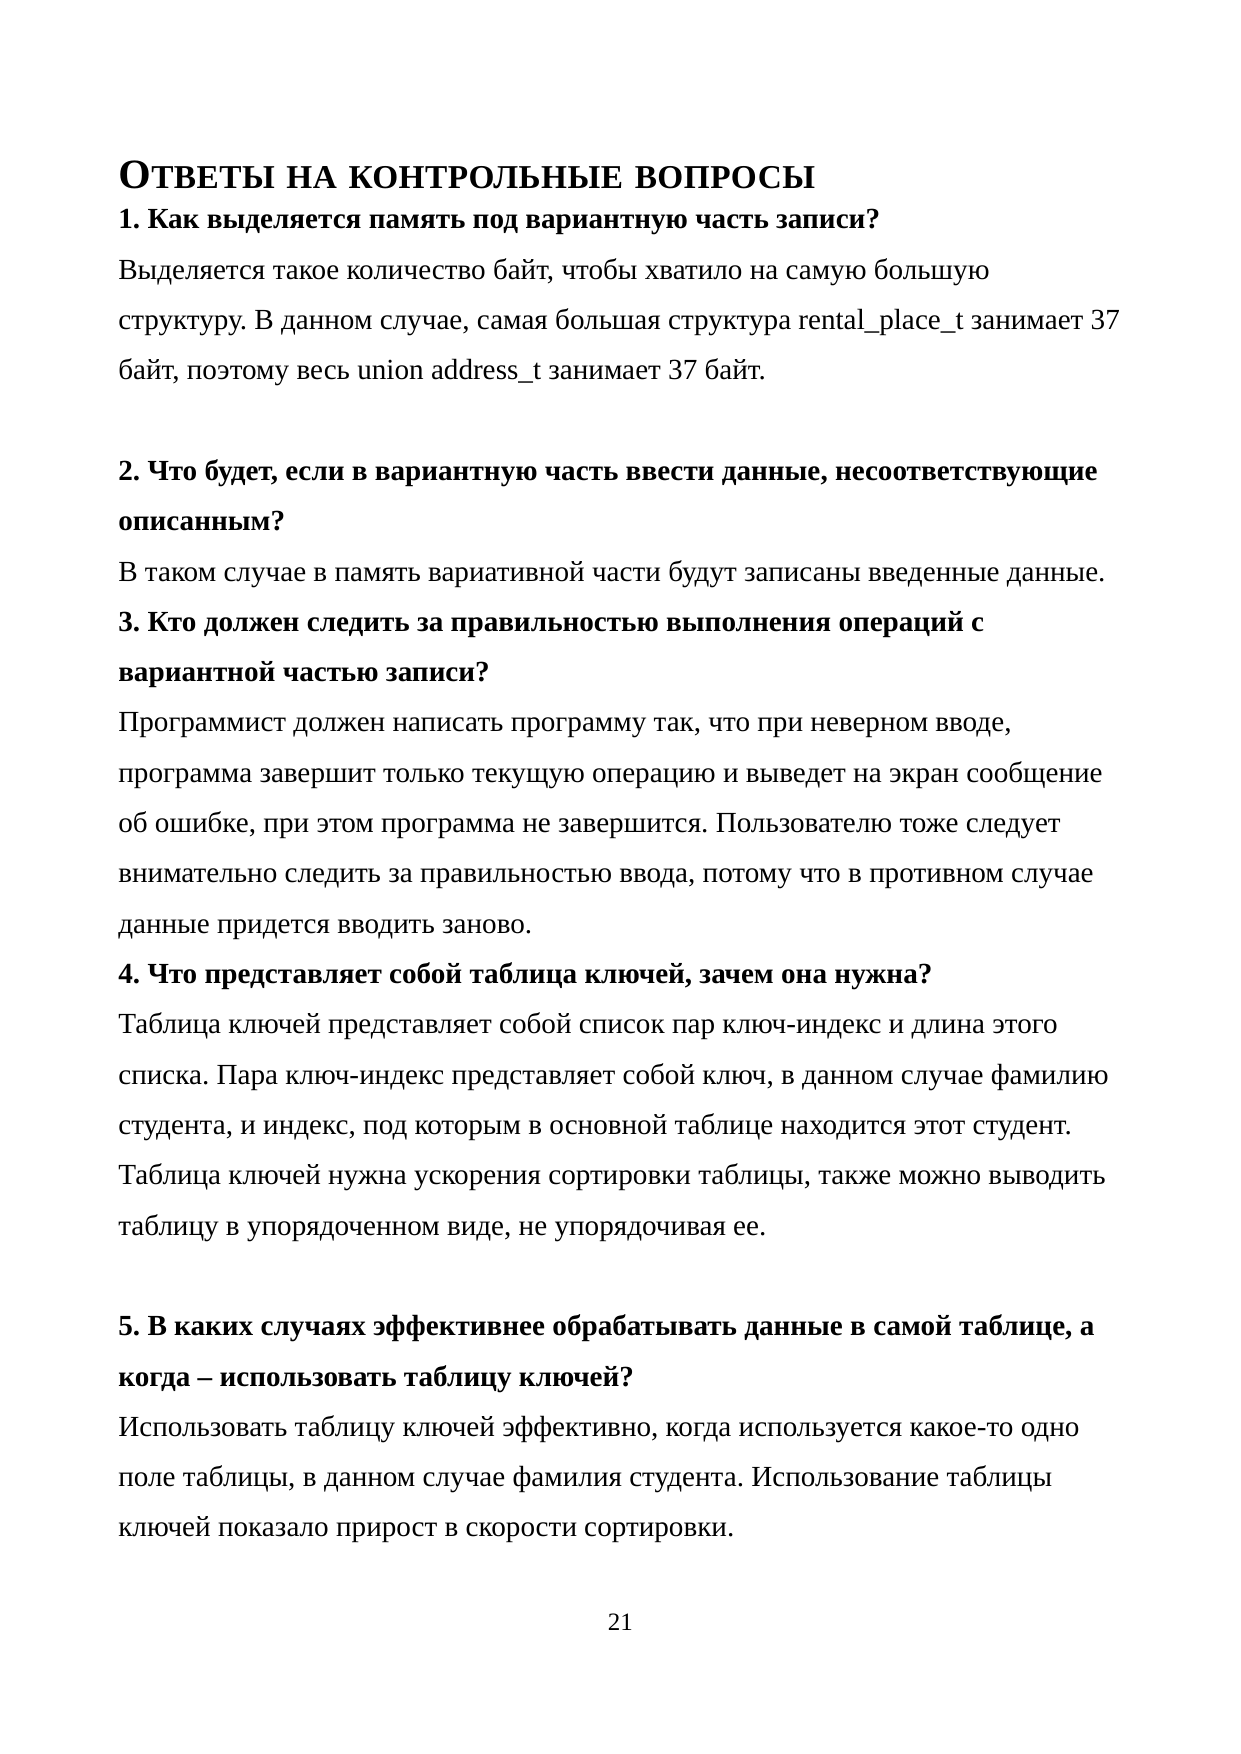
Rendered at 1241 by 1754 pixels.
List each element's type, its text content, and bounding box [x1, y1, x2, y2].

text В таком случае в память вариативной части будут записаны введенные данные. [118, 554, 1122, 587]
text 5. В каких случаях эффективнее обрабатывать данные в самой таблице, а когда – использовать таблицу ключей? [118, 1308, 1122, 1392]
text Программист должен написать программу так, что при неверном вводе, программа завершит только текущую операцию и выведет на экран сообщение об ошибке, при этом программа не завершится. Пользователю тоже следует внимательно следить за правильностью ввода, потому что в противном случае данные придется вводить заново. 4. Что представляет собой таблица ключей, зачем она нужна? [118, 704, 1122, 990]
text 1. Как выделяется память под вариантную часть записи? [118, 201, 1122, 235]
text Таблица ключей представляет собой список пар ключ-индекс и длина этого списка. Пара ключ-индекс представляет собой ключ, в данном случае фамилию студента, и индекс, под которым в основной таблице находится этот студент. Таблица ключей нужна ускорения сортировки таблицы, также можно выводить таблицу в упорядоченном виде, не упорядочивая ее. [118, 1006, 1122, 1241]
text 2. Что будет, если в вариантную часть ввести данные, несоответствующие описанным? [118, 453, 1122, 537]
text Использовать таблицу ключей эффективно, когда используется какое-то одно поле таблицы, в данном случае фамилия студента. Использование таблицы ключей показало прирост в скорости сортировки. [118, 1409, 1122, 1543]
text 3. Кто должен следить за правильностью выполнения операций с вариантной частью записи? [118, 604, 1122, 688]
subtitle Ответы на контрольные вопросы [118, 149, 1122, 197]
text Выделяется такое количество байт, чтобы хватило на самую большую структуру. В данном случае, самая большая структура rental_place_t занимает 37 байт, поэтому весь union address_t занимает 37 байт. [118, 252, 1122, 386]
